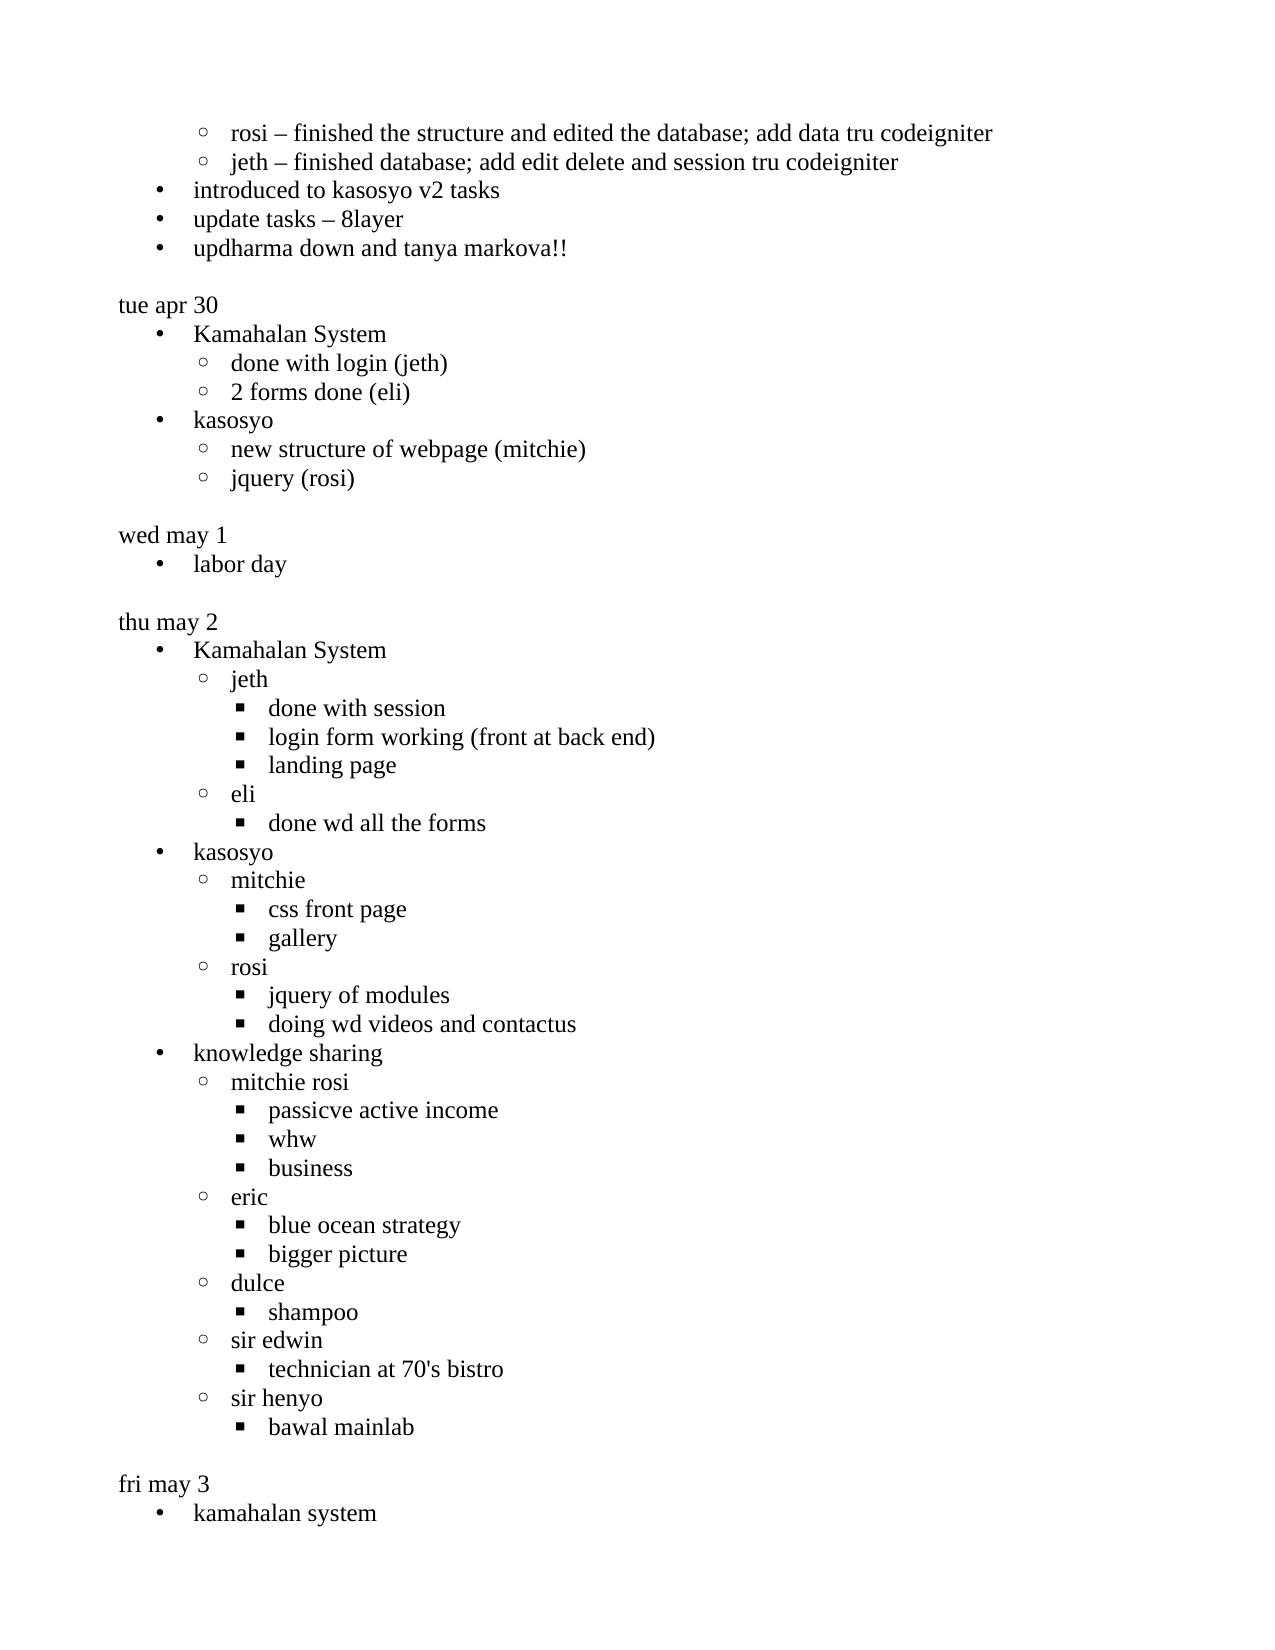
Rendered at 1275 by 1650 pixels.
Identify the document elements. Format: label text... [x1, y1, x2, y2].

list jquery (rosi) [193, 463, 1157, 492]
list jeth [193, 664, 1157, 693]
list sir edwin [193, 1326, 1157, 1354]
list shampoo [231, 1297, 1157, 1326]
list jquery of modules [231, 981, 1157, 1009]
list new structure of webpage (mitchie) [193, 434, 1157, 463]
list bigger picture [231, 1239, 1157, 1268]
list passicve active income [231, 1096, 1157, 1124]
list bawal mainlab [231, 1412, 1157, 1441]
list rosi – finished the structure and edited the database; add data tru codeigniter [193, 118, 1157, 147]
list gallery [231, 923, 1157, 952]
list dulce [193, 1268, 1157, 1297]
list introduced to kasosyo v2 tasks [156, 176, 1157, 204]
list Kamahalan System [156, 636, 1157, 664]
list kasosyo [156, 406, 1157, 434]
list login form working (front at back end) [231, 722, 1157, 751]
list doing wd videos and contactus [231, 1009, 1157, 1038]
text tue apr 30 [118, 291, 1157, 319]
list eli [193, 779, 1157, 808]
list jeth – finished database; add edit delete and session tru codeigniter [193, 147, 1157, 176]
list css front page [231, 894, 1157, 923]
list labor day [156, 549, 1157, 578]
list Kamahalan System [156, 319, 1157, 348]
list sir henyo [193, 1383, 1157, 1412]
list done with login (jeth) [193, 348, 1157, 377]
list update tasks – 8layer [156, 204, 1157, 233]
list done with session [231, 693, 1157, 722]
list kamahalan system [156, 1498, 1157, 1527]
list whw [231, 1124, 1157, 1153]
list 2 forms done (eli) [193, 377, 1157, 406]
list technician at 70's bistro [231, 1354, 1157, 1383]
list rosi [193, 952, 1157, 981]
text fri may 3 [118, 1469, 1157, 1498]
list mitchie rosi [193, 1067, 1157, 1096]
list mitchie [193, 866, 1157, 894]
list eric [193, 1182, 1157, 1211]
list done wd all the forms [231, 808, 1157, 837]
list kasosyo [156, 837, 1157, 866]
text wed may 1 [118, 521, 1157, 549]
list landing page [231, 751, 1157, 779]
list updharma down and tanya markova!! [156, 233, 1157, 262]
list blue ocean strategy [231, 1211, 1157, 1239]
list business [231, 1153, 1157, 1182]
list knowledge sharing [156, 1038, 1157, 1067]
text thu may 2 [118, 607, 1157, 636]
